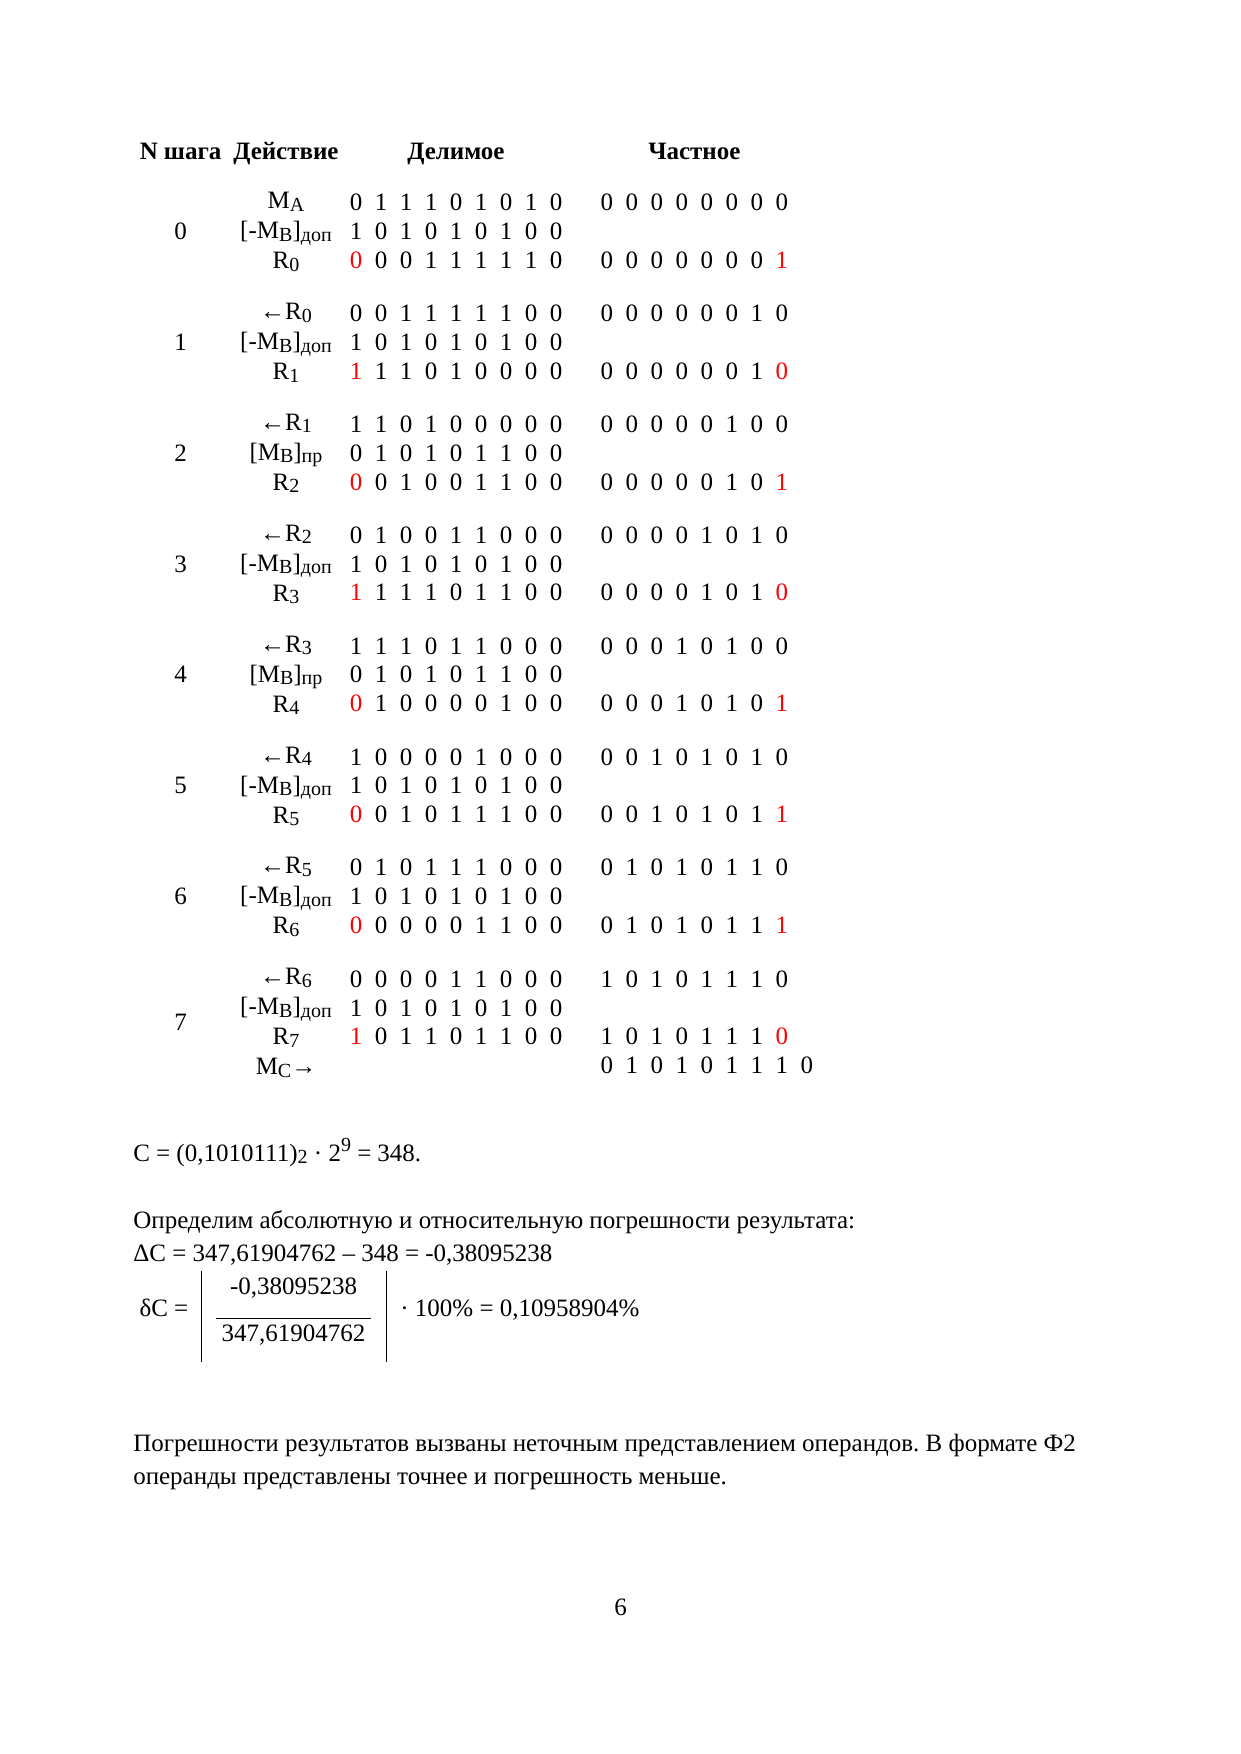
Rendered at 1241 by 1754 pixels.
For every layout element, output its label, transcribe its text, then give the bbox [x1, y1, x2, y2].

table_cell MA [-MB]доп R0 [228, 183, 344, 293]
table_cell 0 1 0 1 1 1 0 0 0 1 0 1 0 1 0 1 0 0 0 0 0 0 0 1 1 0 0 [344, 848, 567, 958]
text С = (0,1010111)2 · 29 = 348. Определим абсолютную и относительную погрешности результата: ΔС = 347,61904762 – 348 = -0,38095238 [133, 1099, 1107, 1267]
table_cell ←R0 [-MB]доп R1 [228, 294, 344, 404]
table_cell ←R3 [MB]пр R4 [228, 626, 344, 737]
table_cell ←R1 [MB]пр R2 [228, 404, 344, 515]
table_cell ←R2 [-MB]доп R3 [228, 515, 344, 626]
table_cell 3 [133, 515, 227, 626]
table_cell 0 0 0 0 1 0 1 0 0 0 0 0 1 0 1 0 [568, 515, 821, 626]
table_cell ←R6 [-MB]доп R7 МС→ [228, 959, 344, 1099]
table_header Частное [568, 133, 821, 183]
table_cell 1 0 1 0 1 1 1 0 1 0 1 0 1 1 1 0 0 1 0 1 0 1 1 1 0 [568, 959, 821, 1099]
table_cell 1 1 1 0 1 1 0 0 0 0 1 0 1 0 1 1 0 0 0 1 0 0 0 0 1 0 0 [344, 626, 567, 737]
table_cell 0 0 0 1 0 1 0 0 0 0 0 1 0 1 0 1 [568, 626, 821, 737]
table_cell 0 0 1 1 1 1 1 0 0 1 0 1 0 1 0 1 0 0 1 1 1 0 1 0 0 0 0 [344, 294, 567, 404]
table_header Действие [228, 133, 344, 183]
text Погрешности результатов вызваны неточным представлением операндов. В формате Ф2 операнды представлены точнее и погрешность меньше. [133, 1362, 1107, 1489]
table_cell 0 1 0 0 1 1 0 0 0 1 0 1 0 1 0 1 0 0 1 1 1 1 0 1 1 0 0 [344, 515, 567, 626]
table_cell ←R4 [-MB]доп R5 [228, 737, 344, 848]
table_cell 0 1 0 1 0 1 1 0 0 1 0 1 0 1 1 1 [568, 848, 821, 958]
table_cell 6 [133, 848, 227, 958]
table_header N шага [133, 133, 227, 183]
table_cell 0 0 0 0 0 0 0 0 0 0 0 0 0 0 0 1 [568, 183, 821, 293]
table_header [371, 1271, 386, 1362]
table_cell 0 0 1 0 1 0 1 0 0 0 1 0 1 0 1 1 [568, 737, 821, 848]
table_cell 1 [133, 294, 227, 404]
table_cell 1 0 0 0 0 1 0 0 0 1 0 1 0 1 0 1 0 0 0 0 1 0 1 1 1 0 0 [344, 737, 567, 848]
table_cell 347,61904762 [216, 1319, 371, 1362]
table_cell 5 [133, 737, 227, 848]
table_header [202, 1271, 216, 1362]
table_cell 2 [133, 404, 227, 515]
table_header · 100% = 0,10958904% [387, 1271, 647, 1362]
table_cell 1 1 0 1 0 0 0 0 0 0 1 0 1 0 1 1 0 0 0 0 1 0 0 1 1 0 0 [344, 404, 567, 515]
table_header Делимое [344, 133, 567, 183]
table_cell ←R5 [-MB]доп R6 [228, 848, 344, 958]
table_header δС = [133, 1271, 201, 1362]
table_header -0,38095238 [216, 1271, 371, 1318]
table_cell 0 0 0 0 0 1 0 0 0 0 0 0 0 1 0 1 [568, 404, 821, 515]
table_cell 0 0 0 0 1 1 0 0 0 1 0 1 0 1 0 1 0 0 1 0 1 1 0 1 1 0 0 [344, 959, 567, 1099]
table_cell 0 0 0 0 0 0 1 0 0 0 0 0 0 0 1 0 [568, 294, 821, 404]
table_cell 7 [133, 959, 227, 1099]
table_cell 4 [133, 626, 227, 737]
table_cell 0 [133, 183, 227, 293]
table_cell 0 1 1 1 0 1 0 1 0 1 0 1 0 1 0 1 0 0 0 0 0 1 1 1 1 1 0 [344, 183, 567, 293]
